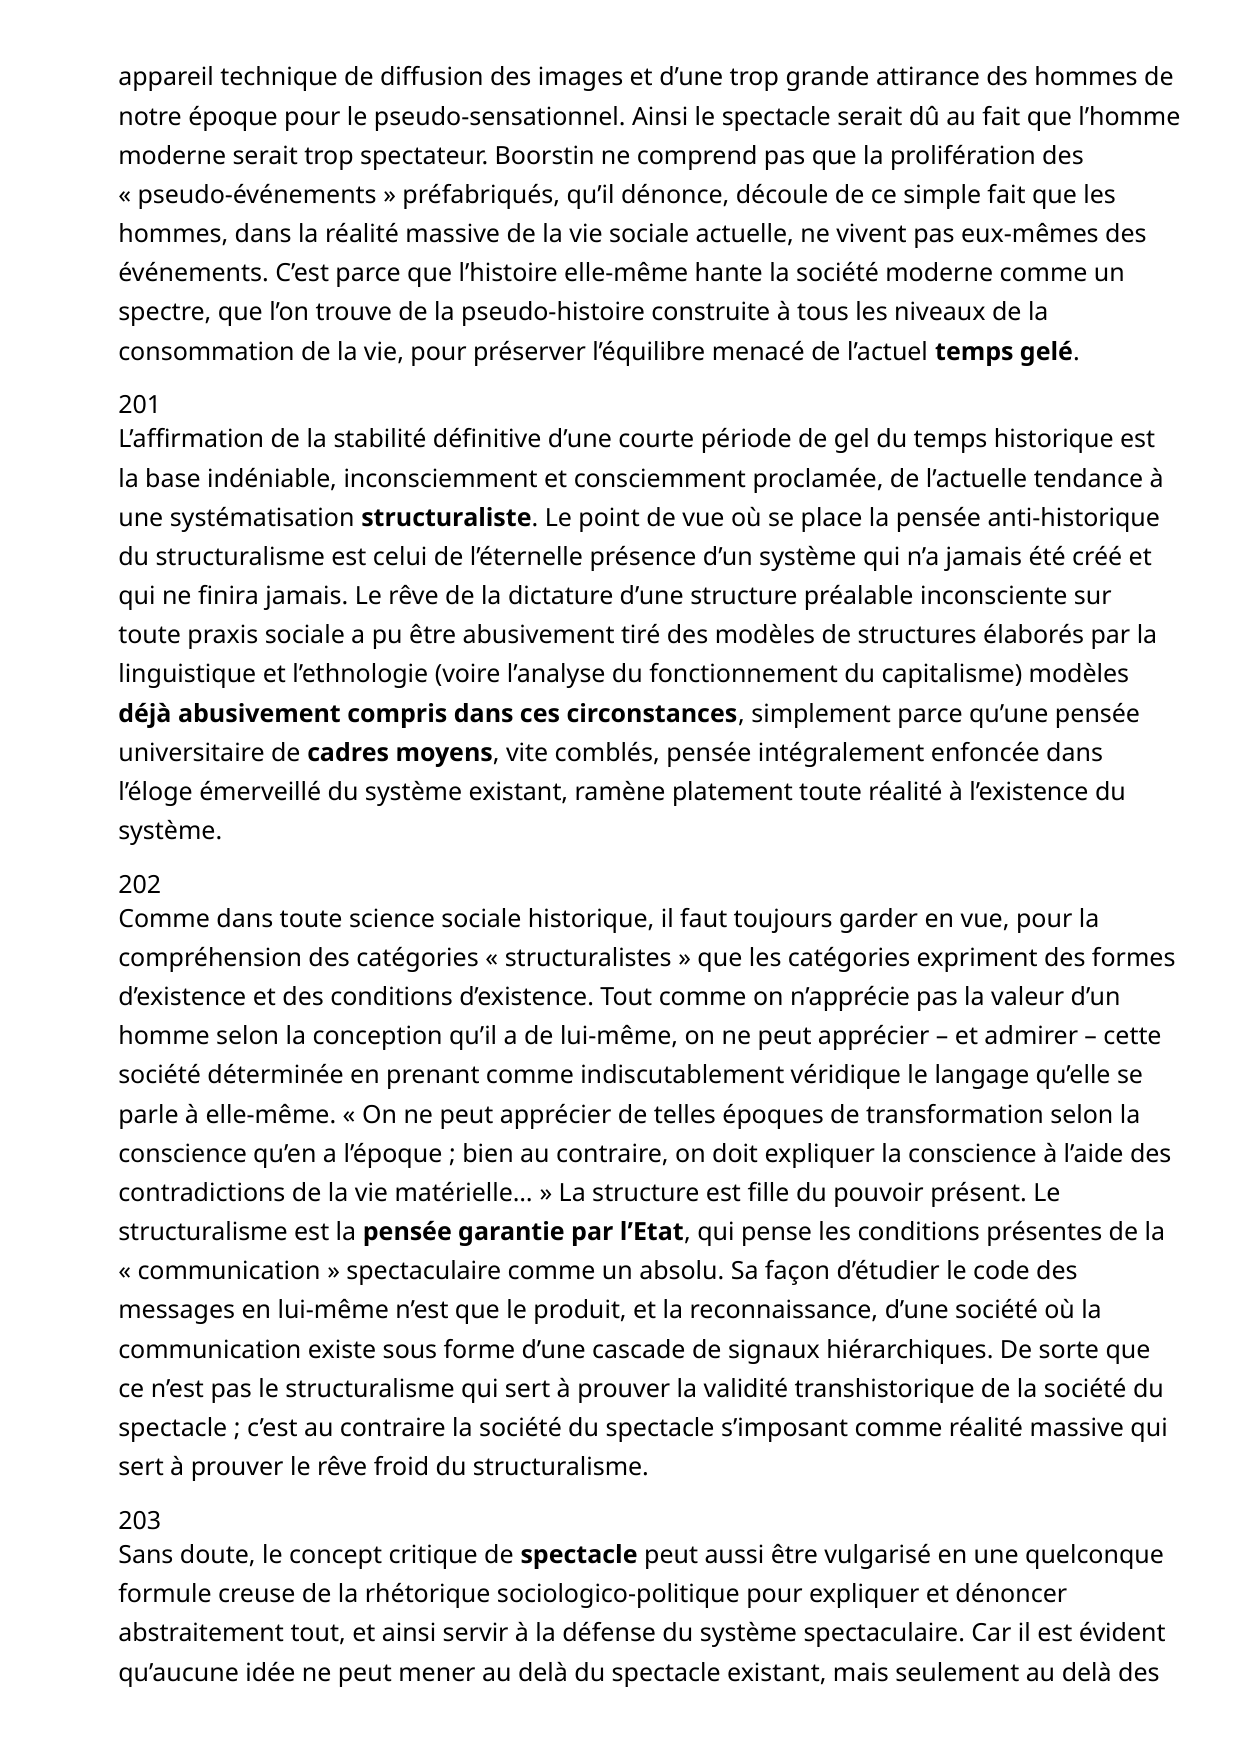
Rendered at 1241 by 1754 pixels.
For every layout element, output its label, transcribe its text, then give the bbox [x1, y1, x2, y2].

text 202 [118, 866, 1181, 901]
text L’affirmation de la stabilité définitive d’une courte période de gel du temps historique est la base indéniable, inconsciemment et consciemment proclamée, de l’actuelle tendance à une systématisation structuraliste. Le point de vue où se place la pensée anti-historique du structuralisme est celui de l’éternelle présence d’un système qui n’a jamais été créé et qui ne finira jamais. Le rêve de la dictature d’une structure préalable inconsciente sur toute praxis sociale a pu être abusivement tiré des modèles de structures élaborés par la linguistique et l’ethnologie (voire l’analyse du fonctionnement du capitalisme) modèles déjà abusivement compris dans ces circonstances, simplement parce qu’une pensée universitaire de cadres moyens, vite comblés, pensée intégralement enfoncée dans l’éloge émerveillé du système existant, ramène platement toute réalité à l’existence du système. [118, 421, 1181, 847]
text Sans doute, le concept critique de spectacle peut aussi être vulgarisé en une quelconque formule creuse de la rhétorique sociologico-politique pour expliquer et dénoncer abstraitement tout, et ainsi servir à la défense du système spectaculaire. Car il est évident qu’aucune idée ne peut mener au delà du spectacle existant, mais seulement au delà des [118, 1537, 1181, 1688]
text 201 [118, 387, 1181, 421]
text 203 [118, 1503, 1181, 1537]
text appareil technique de diffusion des images et d’une trop grande attirance des hommes de notre époque pour le pseudo-sensationnel. Ainsi le spectacle serait dû au fait que l’homme moderne serait trop spectateur. Boorstin ne comprend pas que la prolifération des « pseudo-événements » préfabriqués, qu’il dénonce, découle de ce simple fait que les hommes, dans la réalité massive de la vie sociale actuelle, ne vivent pas eux-mêmes des événements. C’est parce que l’histoire elle-même hante la société moderne comme un spectre, que l’on trouve de la pseudo-histoire construite à tous les niveaux de la consommation de la vie, pour préserver l’équilibre menacé de l’actuel temps gelé. [118, 59, 1181, 367]
text Comme dans toute science sociale historique, il faut toujours garder en vue, pour la compréhension des catégories « structuralistes » que les catégories expriment des formes d’existence et des conditions d’existence. Tout comme on n’apprécie pas la valeur d’un homme selon la conception qu’il a de lui-même, on ne peut apprécier – et admirer – cette société déterminée en prenant comme indiscutablement véridique le langage qu’elle se parle à elle-même. « On ne peut apprécier de telles époques de transformation selon la conscience qu’en a l’époque ; bien au contraire, on doit expliquer la conscience à l’aide des contradictions de la vie matérielle… » La structure est fille du pouvoir présent. Le structuralisme est la pensée garantie par l’Etat, qui pense les conditions présentes de la « communication » spectaculaire comme un absolu. Sa façon d’étudier le code des messages en lui-même n’est que le produit, et la reconnaissance, d’une société où la communication existe sous forme d’une cascade de signaux hiérarchiques. De sorte que ce n’est pas le structuralisme qui sert à prouver la validité transhistorique de la société du spectacle ; c’est au contraire la société du spectacle s’imposant comme réalité massive qui sert à prouver le rêve froid du structuralisme. [118, 901, 1181, 1483]
